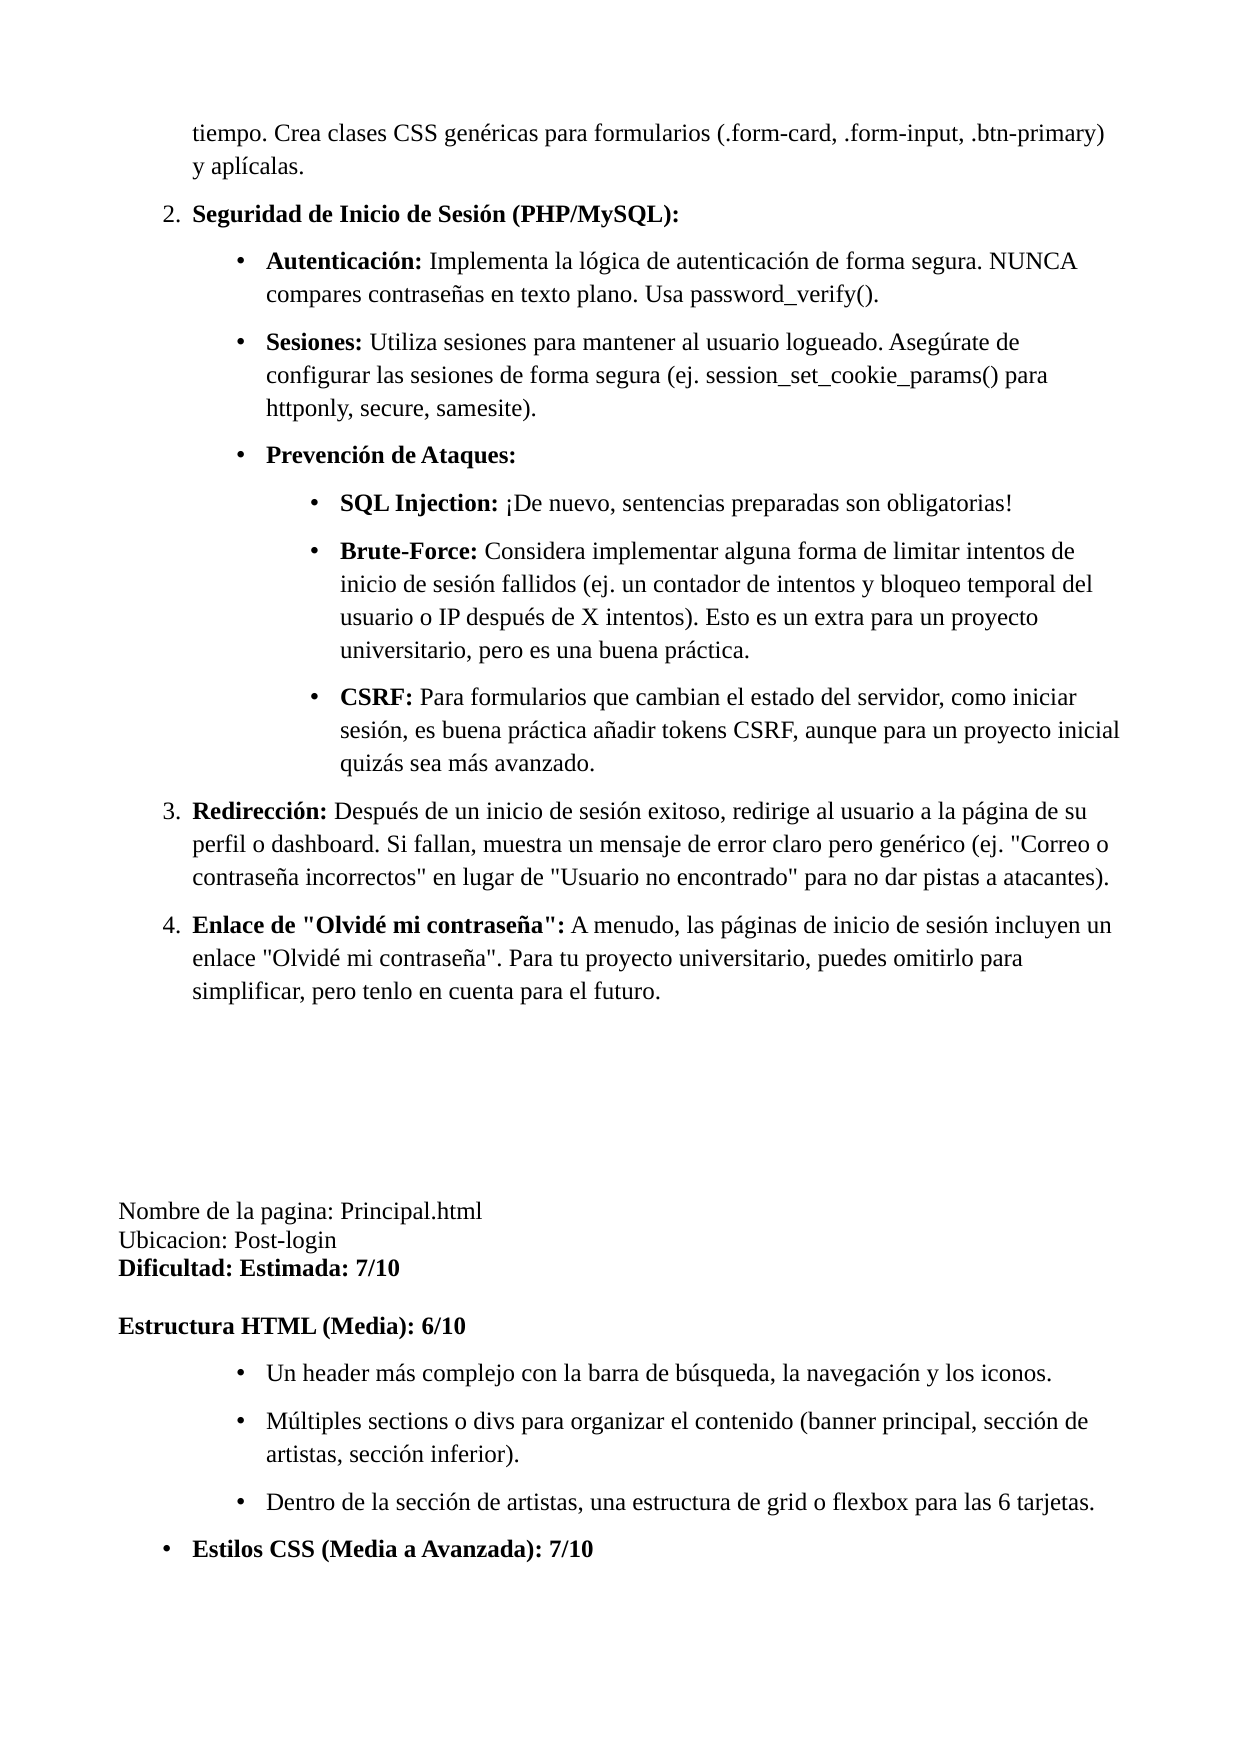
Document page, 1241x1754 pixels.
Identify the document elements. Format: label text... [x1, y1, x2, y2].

text Ubicacion: Post-login [118, 1225, 1122, 1253]
list Estilos CSS (Media a Avanzada): 7/10 [162, 1534, 1122, 1563]
list Dentro de la sección de artistas, una estructura de grid o flexbox para las 6 tarjetas. [236, 1487, 1122, 1516]
list Sesiones: Utiliza sesiones para mantener al usuario logueado. Asegúrate de configurar las sesiones de forma segura (ej. session_set_cookie_params() para httponly, secure, samesite). [236, 327, 1122, 422]
text Nombre de la pagina: Principal.html [118, 1196, 1122, 1225]
list Autenticación: Implementa la lógica de autenticación de forma segura. NUNCA compares contraseñas en texto plano. Usa password_verify(). [236, 246, 1122, 308]
list tiempo. Crea clases CSS genéricas para formularios (.form-card, .form-input, .btn-primary) y aplícalas. [162, 118, 1122, 180]
list Múltiples sections o divs para organizar el contenido (banner principal, sección de artistas, sección inferior). [236, 1406, 1122, 1468]
list CSRF: Para formularios que cambian el estado del servidor, como iniciar sesión, es buena práctica añadir tokens CSRF, aunque para un proyecto inicial quizás sea más avanzado. [310, 682, 1122, 777]
list Enlace de "Olvidé mi contraseña": A menudo, las páginas de inicio de sesión incluyen un enlace "Olvidé mi contraseña". Para tu proyecto universitario, puedes omitirlo para simplificar, pero tenlo en cuenta para el futuro. [162, 910, 1122, 1004]
list Redirección: Después de un inicio de sesión exitoso, redirige al usuario a la página de su perfil o dashboard. Si fallan, muestra un mensaje de error claro pero genérico (ej. "Correo o contraseña incorrectos" en lugar de "Usuario no encontrado" para no dar pistas a atacantes). [162, 796, 1122, 891]
list Brute-Force: Considera implementar alguna forma de limitar intentos de inicio de sesión fallidos (ej. un contador de intentos y bloqueo temporal del usuario o IP después de X intentos). Esto es un extra para un proyecto universitario, pero es una buena práctica. [310, 536, 1122, 664]
list SQL Injection: ¡De nuevo, sentencias preparadas son obligatorias! [310, 488, 1122, 517]
text Estructura HTML (Media): 6/10 [118, 1311, 1122, 1340]
list Un header más complejo con la barra de búsqueda, la navegación y los iconos. [236, 1358, 1122, 1387]
list Seguridad de Inicio de Sesión (PHP/MySQL): [162, 199, 1122, 227]
text Dificultad: Estimada: 7/10 [118, 1253, 1122, 1282]
list Prevención de Ataques: [236, 441, 1122, 469]
